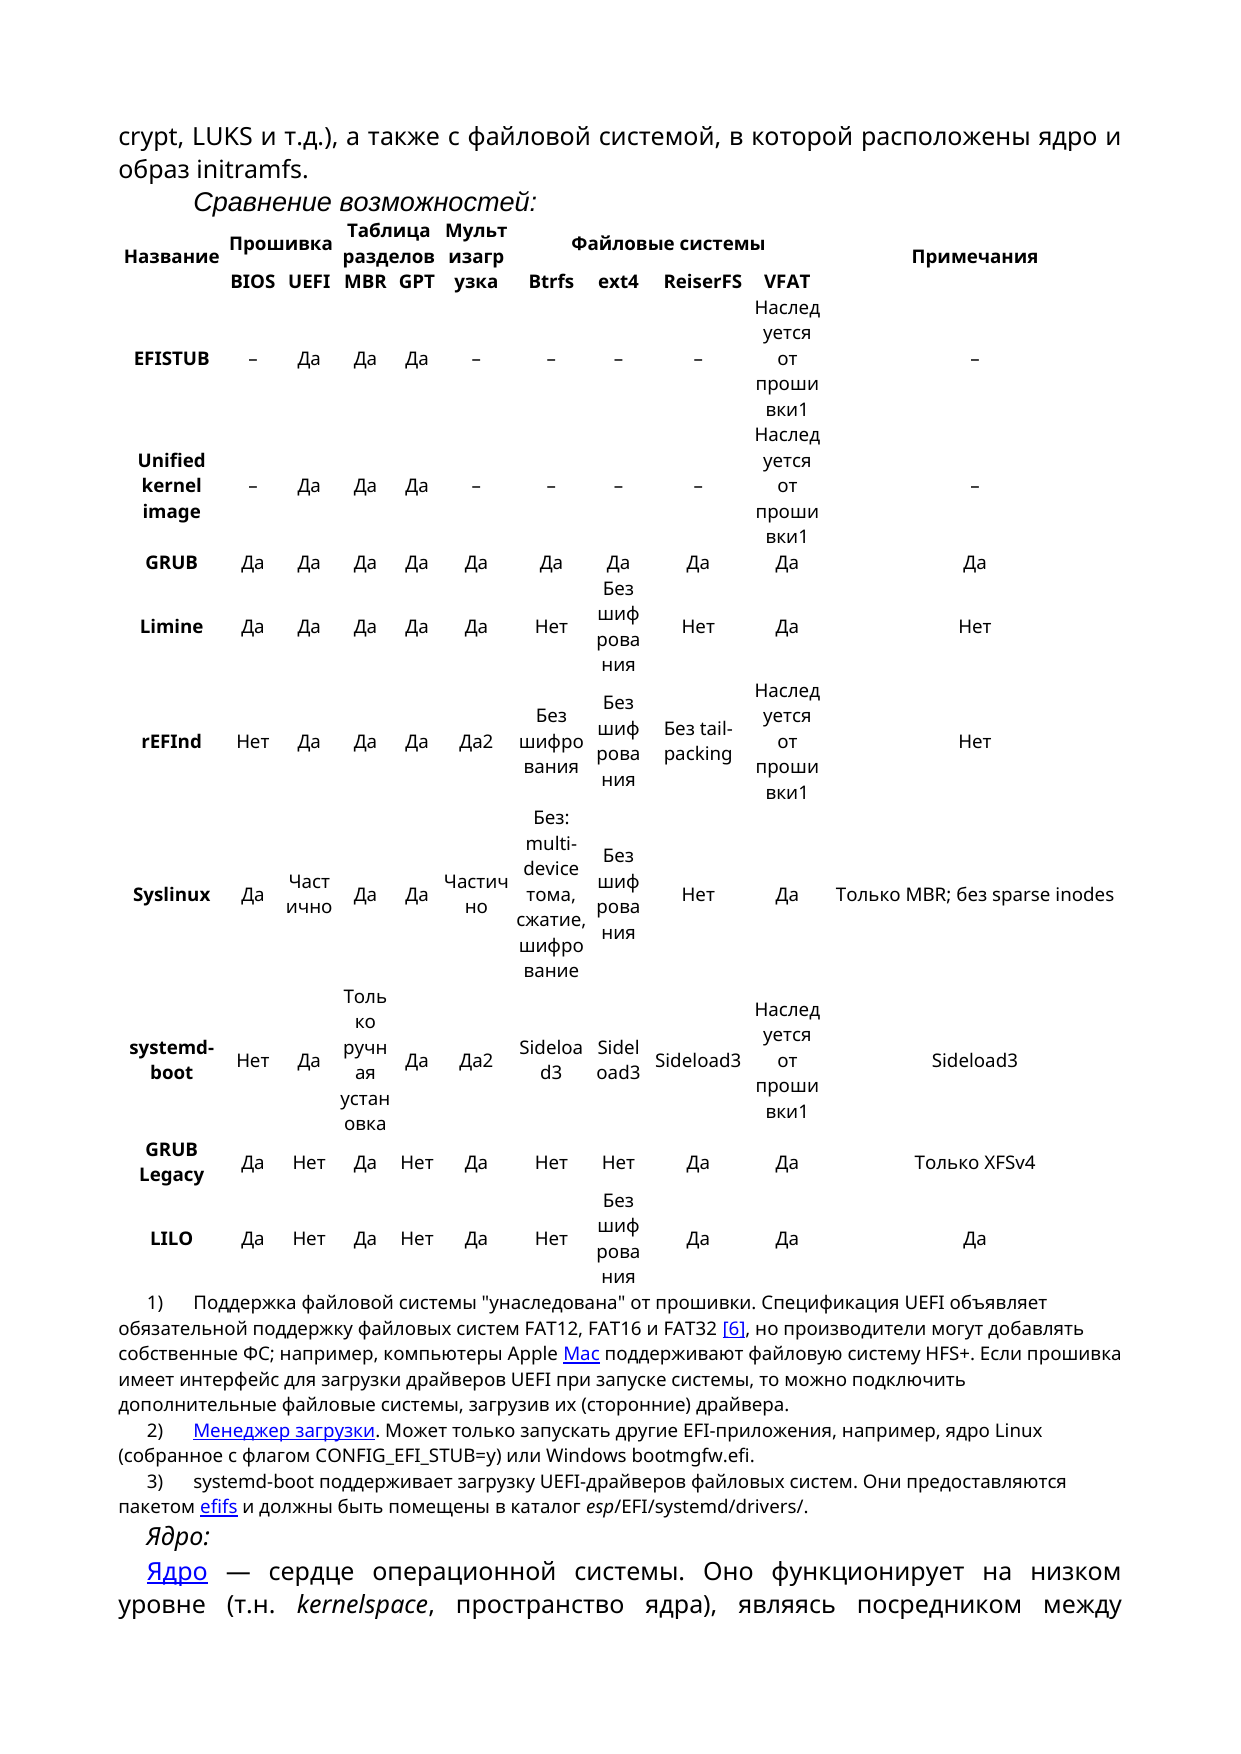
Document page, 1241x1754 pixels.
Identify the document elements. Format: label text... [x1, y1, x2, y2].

table_cell Да [825, 549, 1125, 575]
table_cell Без шифрования [590, 575, 646, 677]
table_cell Да [393, 422, 440, 549]
table_cell Syslinux [118, 805, 224, 983]
table_cell Да [646, 549, 749, 575]
table_cell Да [393, 677, 440, 804]
table_cell Да [337, 1187, 393, 1289]
table_cell Да [337, 677, 393, 804]
table_cell Нет [225, 983, 281, 1136]
text crypt, LUKS и т.д.), а также с файловой системой, в которой расположены ядро и образ initramfs. [118, 118, 1123, 186]
table_cell VFAT [750, 269, 824, 294]
table_cell Unified kernel image [118, 422, 224, 549]
table_cell GPT [393, 269, 440, 294]
table_cell – [825, 294, 1125, 422]
text Ядро — сердце операционной системы. Оно функционирует на низком уровне (т.н. kernelspace, пространство ядра), являясь посредником между [118, 1553, 1123, 1621]
table_cell – [440, 294, 512, 422]
table_cell – [590, 422, 646, 549]
table_cell rEFInd [118, 677, 224, 804]
table_cell Без: multi-device тома, сжатие, шифрование [512, 805, 590, 983]
table_cell – [646, 422, 749, 549]
table_cell Да [512, 549, 590, 575]
table_cell Без tail-packing [646, 677, 749, 804]
table_cell Да [750, 1187, 824, 1289]
table_header Название [118, 218, 224, 294]
table_header Прошивка [225, 218, 337, 268]
list Поддержка файловой системы "унаследована" от прошивки. Спецификация UEFI объявляет обязательной поддержку файловых систем FAT12, FAT16 и FAT32 [6], но производители могут добавлять собственные ФС; например, компьютеры Apple Mac поддерживают файловую систему HFS+. Если прошивка имеет интерфейс для загрузки драйверов UEFI при запуске системы, то можно подключить дополнительные файловые системы, загрузив их (сторонние) драйвера. [118, 1289, 1123, 1417]
table_cell Да [337, 549, 393, 575]
table_cell Да [590, 549, 646, 575]
table_cell Без шифрования [512, 677, 590, 804]
table_cell Да [750, 805, 824, 983]
table_cell – [225, 422, 281, 549]
table_cell Да [281, 294, 337, 422]
table_cell Да2 [440, 983, 512, 1136]
table_cell GRUB Legacy [118, 1136, 224, 1187]
table_cell Да [225, 805, 281, 983]
table_cell Частично [440, 805, 512, 983]
table_cell Да [440, 1136, 512, 1187]
table_cell Только XFSv4 [825, 1136, 1125, 1187]
table_cell Да [646, 1136, 749, 1187]
table_cell Да [440, 549, 512, 575]
table_cell Да [646, 1187, 749, 1289]
table_header Таблица разделов [337, 218, 440, 268]
table_cell Да [225, 1136, 281, 1187]
table_cell Sideload3 [512, 983, 590, 1136]
table_cell systemd-boot [118, 983, 224, 1136]
table_cell Нет [646, 805, 749, 983]
table_cell Наследуется от прошивки1 [750, 422, 824, 549]
table_cell Да [281, 575, 337, 677]
table_cell Да [225, 575, 281, 677]
table_cell Нет [825, 677, 1125, 804]
table_cell Да [393, 805, 440, 983]
table_cell BIOS [225, 269, 281, 294]
table_header Мультизагрузка [440, 218, 512, 294]
table_cell Нет [393, 1187, 440, 1289]
table_cell – [646, 294, 749, 422]
table_cell Нет [512, 1187, 590, 1289]
table_cell Да [750, 575, 824, 677]
table_cell Да [337, 422, 393, 549]
table_cell Sideload3 [825, 983, 1125, 1136]
table_cell Да [337, 805, 393, 983]
table_cell Нет [393, 1136, 440, 1187]
table_cell ReiserFS [646, 269, 749, 294]
table_cell Да [750, 1136, 824, 1187]
table_cell – [512, 294, 590, 422]
table_cell Limine [118, 575, 224, 677]
table_cell GRUB [118, 549, 224, 575]
subtitle Cравнение возможностей: [118, 186, 1123, 217]
table_cell Да [281, 983, 337, 1136]
table_cell – [590, 294, 646, 422]
table_cell Частично [281, 805, 337, 983]
table_cell – [440, 422, 512, 549]
table_cell Да [337, 575, 393, 677]
table_cell Да [337, 1136, 393, 1187]
table_cell Да [825, 1187, 1125, 1289]
table_header Файловые системы [512, 218, 824, 268]
table_cell MBR [337, 269, 393, 294]
table_cell Да [393, 983, 440, 1136]
table_cell Нет [512, 1136, 590, 1187]
table_cell Да [750, 549, 824, 575]
table_cell Нет [646, 575, 749, 677]
table_cell Да [440, 575, 512, 677]
table_cell Без шифрования [590, 677, 646, 804]
table_cell Наследуется от прошивки1 [750, 294, 824, 422]
table_cell Только MBR; без sparse inodes [825, 805, 1125, 983]
table_cell Да [393, 294, 440, 422]
table_cell Sideload3 [646, 983, 749, 1136]
table_cell Нет [281, 1136, 337, 1187]
table_cell Да [337, 294, 393, 422]
table_cell Да [281, 422, 337, 549]
table_cell Да [281, 677, 337, 804]
table_cell – [512, 422, 590, 549]
table_header Примечания [825, 218, 1125, 294]
table_cell Нет [825, 575, 1125, 677]
table_cell Без шифрования [590, 1187, 646, 1289]
table_cell Наследуется от прошивки1 [750, 677, 824, 804]
table_cell ext4 [590, 269, 646, 294]
table_cell Да [225, 1187, 281, 1289]
table_cell Без шифрования [590, 805, 646, 983]
table_cell LILO [118, 1187, 224, 1289]
subtitle Ядро: [118, 1519, 1123, 1553]
table_cell EFISTUB [118, 294, 224, 422]
table_cell Да [393, 549, 440, 575]
table_cell Нет [590, 1136, 646, 1187]
table_cell Да [440, 1187, 512, 1289]
table_cell Только ручная установка [337, 983, 393, 1136]
table_cell Нет [281, 1187, 337, 1289]
list Менеджер загрузки. Может только запускать другие EFI-приложения, например, ядро Linux (собранное с флагом CONFIG_EFI_STUB=y) или Windows bootmgfw.efi. [118, 1417, 1123, 1468]
table_cell Да2 [440, 677, 512, 804]
table_cell Да [225, 549, 281, 575]
table_cell – [825, 422, 1125, 549]
table_cell – [225, 294, 281, 422]
table_cell UEFI [281, 269, 337, 294]
list systemd-boot поддерживает загрузку UEFI-драйверов файловых систем. Они предоставляются пакетом efifs и должны быть помещены в каталог esp/EFI/systemd/drivers/. [118, 1468, 1123, 1519]
table_cell Да [393, 575, 440, 677]
table_cell Sideload3 [590, 983, 646, 1136]
table_cell Наследуется от прошивки1 [750, 983, 824, 1136]
table_cell Нет [225, 677, 281, 804]
table_cell Btrfs [512, 269, 590, 294]
table_cell Нет [512, 575, 590, 677]
table_cell Да [281, 549, 337, 575]
